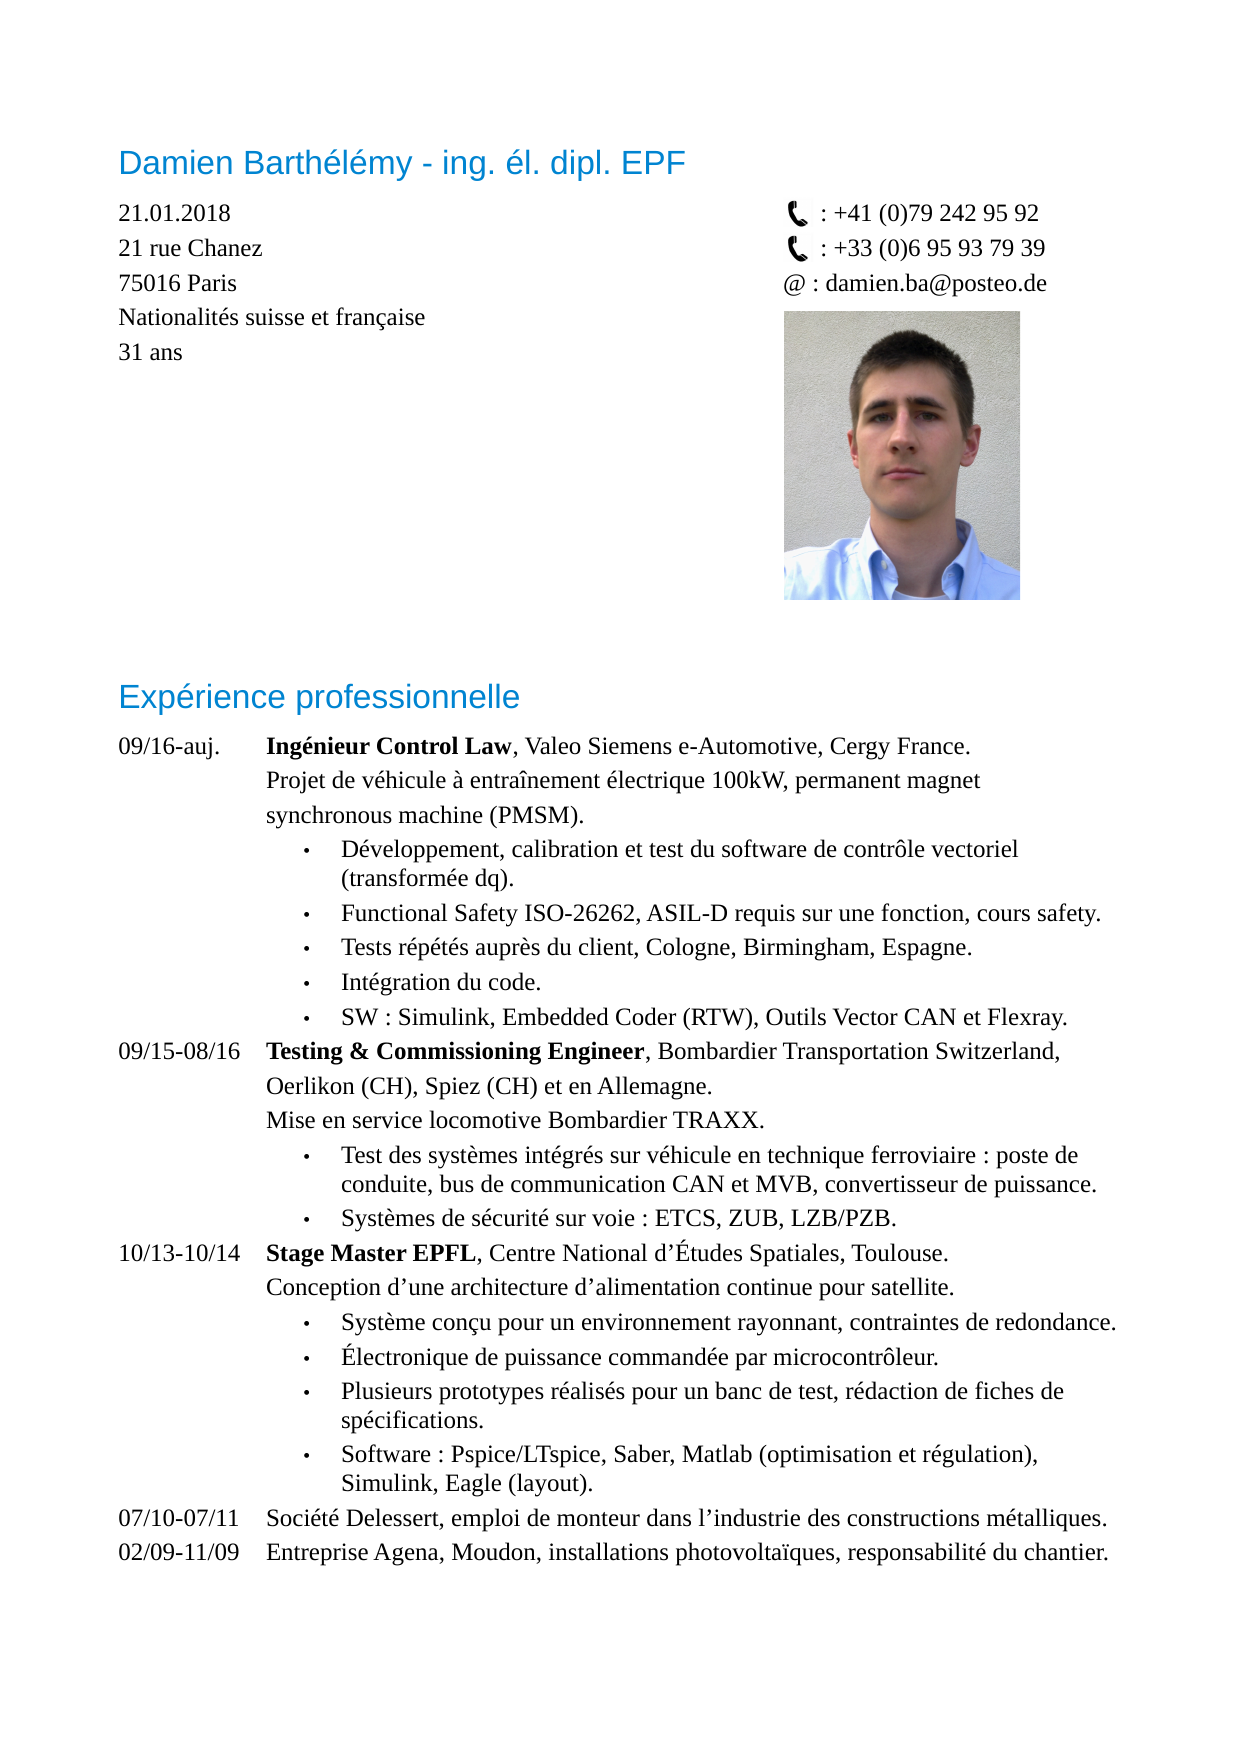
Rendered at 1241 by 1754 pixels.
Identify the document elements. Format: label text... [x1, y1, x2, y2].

text Conception d’une architecture d’alimentation continue pour satellite. [118, 1272, 1122, 1301]
text : +41 (0)79 242 95 92 [814, 197, 1122, 227]
text 31 ans [118, 337, 784, 366]
text Oerlikon (CH), Spiez (CH) et en Allemagne. [118, 1071, 1122, 1099]
picture [782, 232, 814, 262]
text 07/10-07/11 Société Delessert, emploi de monteur dans l’industrie des constructions métalliques. [118, 1503, 1122, 1532]
list Système conçu pour un environnement rayonnant, contraintes de redondance. [303, 1307, 1122, 1336]
text Mise en service locomotive Bombardier TRAXX. [118, 1105, 1122, 1134]
list Functional Safety ISO-26262, ASIL-D requis sur une fonction, cours safety. [303, 898, 1122, 927]
list Développement, calibration et test du software de contrôle vectoriel (transformée dq). [303, 834, 1122, 892]
list SW : Simulink, Embedded Coder (RTW), Outils Vector CAN et Flexray. [303, 1002, 1122, 1030]
text 02/09-11/09 Entreprise Agena, Moudon, installations photovoltaïques, responsabilité du chantier. [118, 1537, 1122, 1566]
picture [782, 197, 814, 227]
list Tests répétés auprès du client, Cologne, Birmingham, Espagne. [303, 932, 1122, 961]
list Intégration du code. [303, 967, 1122, 996]
text 75016 Paris @ : damien.ba@posteo.de [118, 268, 1122, 296]
text 09/16-auj. Ingénieur Control Law, Valeo Siemens e-Automotive, Cergy France. [118, 731, 1122, 759]
text [1021, 337, 1122, 366]
text synchronous machine (PMSM). [118, 800, 1122, 829]
list Électronique de puissance commandée par microcontrôleur. [303, 1342, 1122, 1370]
text : +33 (0)6 95 93 79 39 [814, 232, 1122, 262]
list Software : Pspice/LTspice, Saber, Matlab (optimisation et régulation), Simulink, Eagle (layout). [303, 1439, 1122, 1497]
picture [784, 311, 1021, 600]
subtitle Damien Barthélémy - ing. él. dipl. EPF [118, 143, 1122, 182]
list Plusieurs prototypes réalisés pour un banc de test, rédaction de fiches de spécifications. [303, 1376, 1122, 1434]
text 21 rue Chanez [118, 232, 782, 262]
text Projet de véhicule à entraînement électrique 100kW, permanent magnet [118, 765, 1122, 794]
text Nationalités suisse et française [118, 302, 1122, 331]
text 09/15-08/16 Testing & Commissioning Engineer, Bombardier Transportation Switzerland, [118, 1036, 1122, 1065]
list Systèmes de sécurité sur voie : ETCS, ZUB, LZB/PZB. [303, 1203, 1122, 1232]
text 21.01.2018 [118, 197, 782, 227]
list Test des systèmes intégrés sur véhicule en technique ferroviaire : poste de conduite, bus de communication CAN et MVB, convertisseur de puissance. [303, 1140, 1122, 1197]
subtitle Expérience professionnelle [118, 677, 1122, 715]
text 10/13-10/14 Stage Master EPFL, Centre National d’Études Spatiales, Toulouse. [118, 1238, 1122, 1267]
